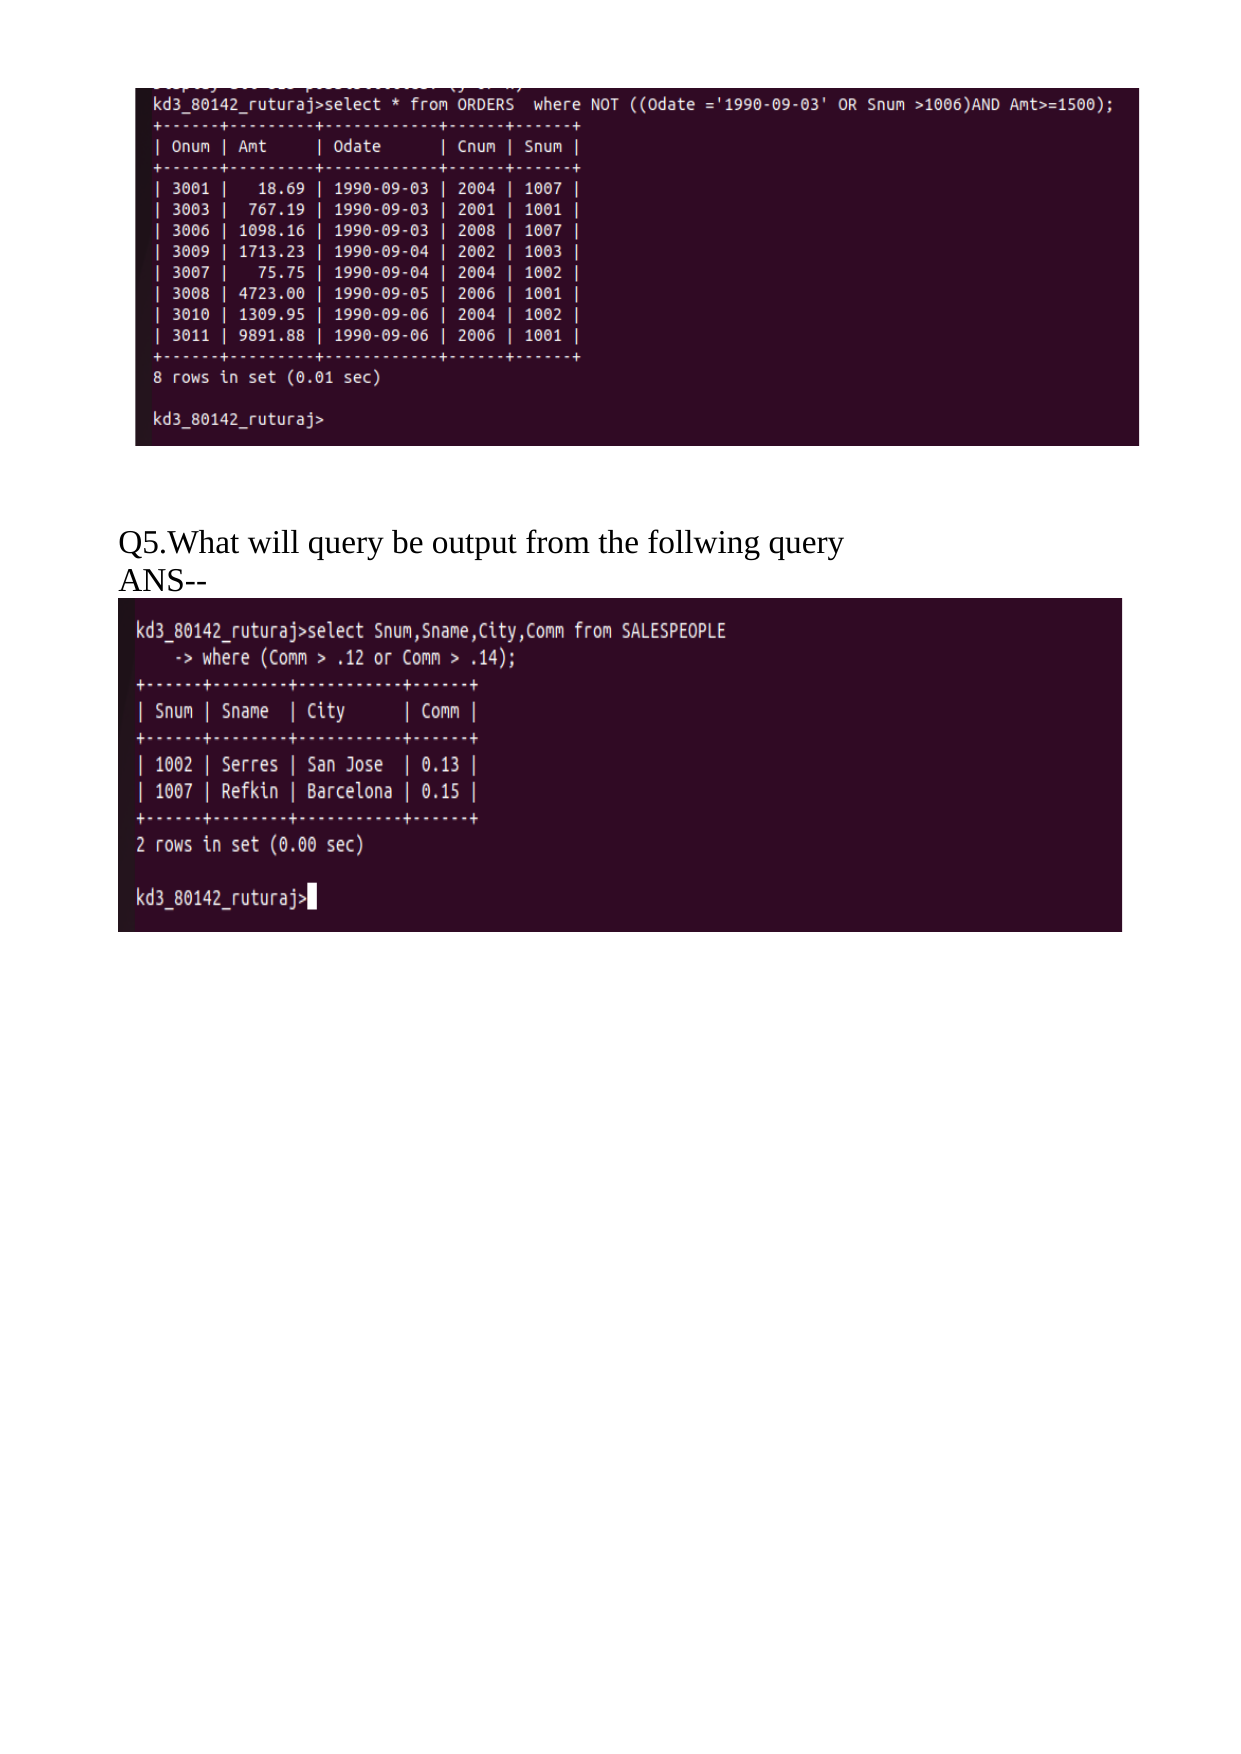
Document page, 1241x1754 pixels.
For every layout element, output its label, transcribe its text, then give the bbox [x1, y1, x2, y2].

text Q5.What will query be output from the follwing query [118, 522, 1122, 561]
picture [118, 598, 1123, 932]
text ANS-- [118, 561, 1122, 598]
picture [135, 88, 1140, 446]
